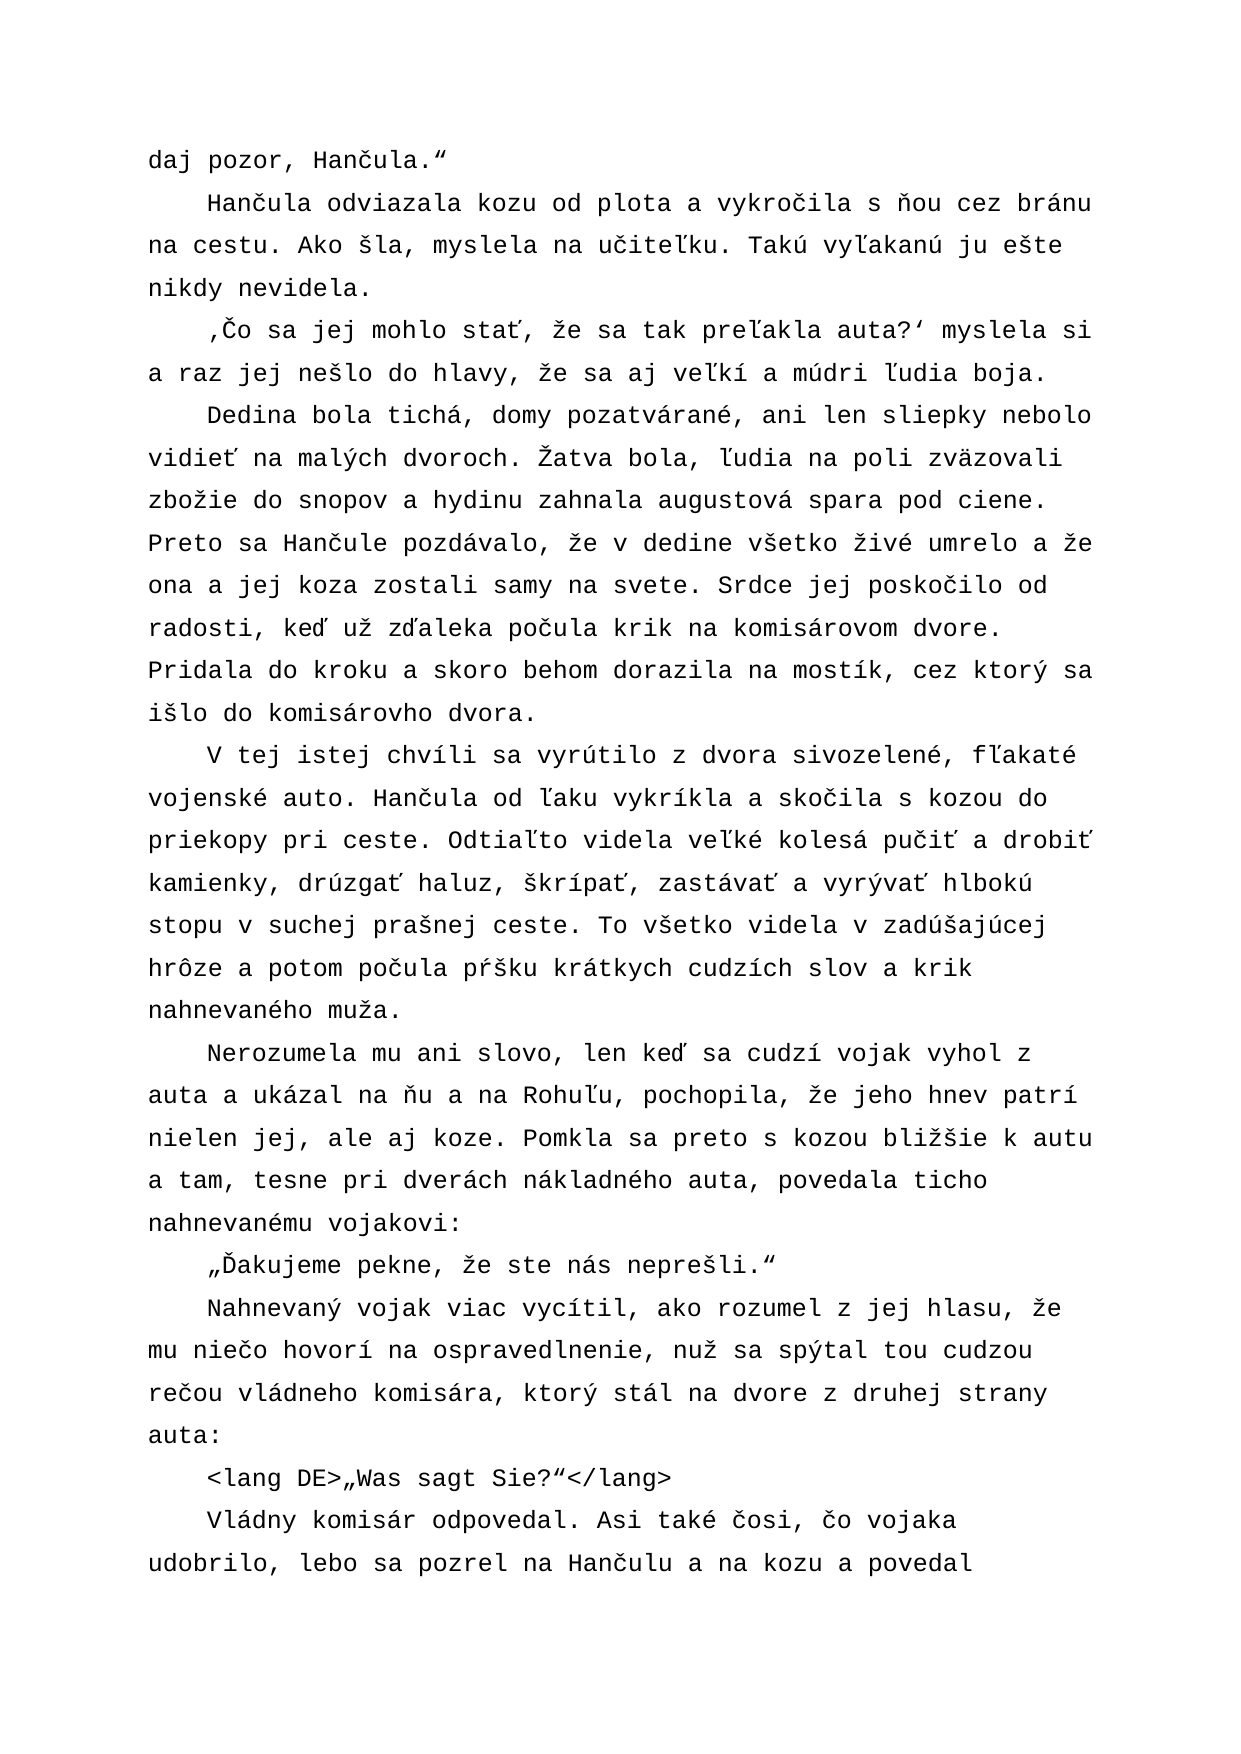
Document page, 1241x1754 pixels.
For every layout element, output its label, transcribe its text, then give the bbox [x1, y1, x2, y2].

text „Ďakujeme pekne, že ste nás neprešli.“ [148, 1253, 1093, 1281]
text Vládny komisár odpovedal. Asi také čosi, čo vojaka udobrilo, lebo sa pozrel na Hančulu a na kozu a povedal [148, 1508, 1093, 1578]
text ‚Čo sa jej mohlo stať, že sa tak preľakla auta?‘ myslela si a raz jej nešlo do hlavy, že sa aj veľkí a múdri ľudia boja. [148, 318, 1093, 388]
text V tej istej chvíli sa vyrútilo z dvora sivozelené, fľakaté vojenské auto. Hančula od ľaku vykríkla a skočila s kozou do priekopy pri ceste. Odtiaľto videla veľké kolesá pučiť a drobiť kamienky, drúzgať haluz, škrípať, zastávať a vyrývať hlbokú stopu v suchej prašnej ceste. To všetko videla v zadúšajúcej hrôze a potom počula pŕšku krátkych cudzích slov a krik nahnevaného muža. [148, 743, 1093, 1026]
text daj pozor, Hančula.“ [148, 148, 1093, 176]
text Dedina bola tichá, domy pozatvárané, ani len sliepky nebolo vidieť na malých dvoroch. Žatva bola, ľudia na poli zväzovali zbožie do snopov a hydinu zahnala augustová spara pod ciene. Preto sa Hančule pozdávalo, že v dedine všetko živé umrelo a že ona a jej koza zostali samy na svete. Srdce jej poskočilo od radosti, keď už zďaleka počula krik na komisárovom dvore. Pridala do kroku a skoro behom dorazila na mostík, cez ktorý sa išlo do komisárovho dvora. [148, 403, 1093, 728]
text <lang DE>„Was sagt Sie?“</lang> [148, 1465, 1093, 1493]
text Hančula odviazala kozu od plota a vykročila s ňou cez bránu na cestu. Ako šla, myslela na učiteľku. Takú vyľakanú ju ešte nikdy nevidela. [148, 190, 1093, 303]
text Nerozumela mu ani slovo, len keď sa cudzí vojak vyhol z auta a ukázal na ňu a na Rohuľu, pochopila, že jeho hnev patrí nielen jej, ale aj koze. Pomkla sa preto s kozou bližšie k autu a tam, tesne pri dverách nákladného auta, povedala ticho nahnevanému vojakovi: [148, 1040, 1093, 1238]
text Nahnevaný vojak viac vycítil, ako rozumel z jej hlasu, že mu niečo hovorí na ospravedlnenie, nuž sa spýtal tou cudzou rečou vládneho komisára, ktorý stál na dvore z druhej strany auta: [148, 1295, 1093, 1451]
